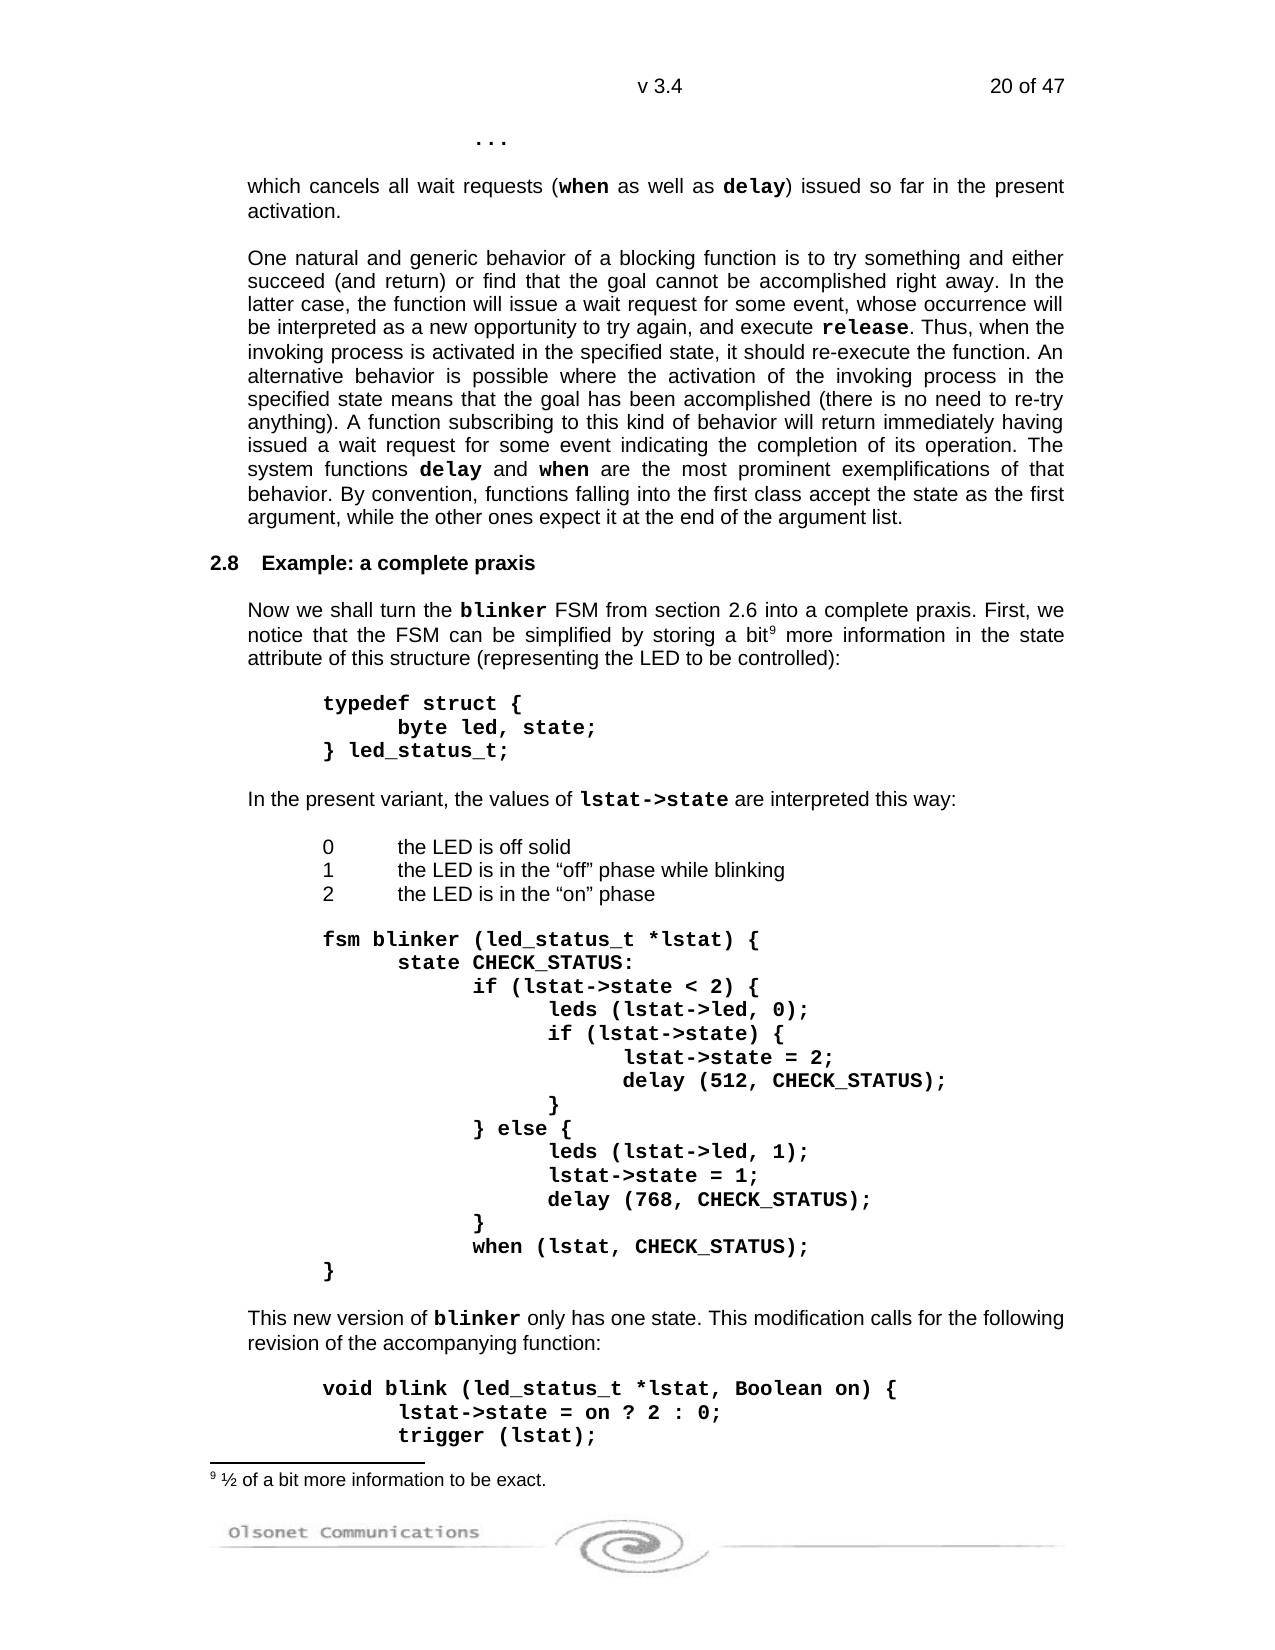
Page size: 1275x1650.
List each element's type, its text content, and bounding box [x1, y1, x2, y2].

text byte led, state; [247, 717, 1065, 740]
text if (lstat->state < 2) { [247, 976, 1065, 999]
text delay (512, CHECK_STATUS); [247, 1070, 1065, 1094]
text } led_status_t; [247, 740, 1065, 764]
text when (lstat, CHECK_STATUS); [247, 1236, 1065, 1259]
text void blink (led_status_t *lstat, Boolean on) { [247, 1378, 1065, 1402]
text In the present variant, the values of lstat->state are interpreted this way: [247, 787, 1065, 812]
text leds (lstat->led, 0); [247, 999, 1065, 1023]
text if (lstat->state) { [247, 1023, 1065, 1047]
text fsm blinker (led_status_t *lstat) { [247, 928, 1065, 952]
text } [247, 1259, 1065, 1283]
text } else { [247, 1118, 1065, 1141]
text lstat->state = 1; [247, 1165, 1065, 1189]
text This new version of blinker only has one state. This modification calls for the following revision of the accompanying function: [247, 1306, 1065, 1355]
text which cancels all wait requests (when as well as delay) issued so far in the present activation. [247, 174, 1065, 223]
text } [247, 1094, 1065, 1118]
text 1 the LED is in the “off” phase while blinking [247, 859, 1065, 882]
text lstat->state = on ? 2 : 0; [247, 1402, 1065, 1425]
text ½ of a bit more information to be exact. [210, 1469, 1065, 1490]
text ... [247, 128, 1065, 151]
text } [247, 1212, 1065, 1236]
text typedef struct { [247, 693, 1065, 717]
picture [210, 1504, 1065, 1596]
text state CHECK_STATUS: [247, 952, 1065, 976]
text delay (768, CHECK_STATUS); [247, 1189, 1065, 1212]
text lstat->state = 2; [247, 1047, 1065, 1070]
text Now we shall turn the blinker FSM from section 2.6 into a complete praxis. First, we notice that the FSM can be simplified by storing a bit more information in the state attribute of this structure (representing the LED to be controlled): [247, 598, 1065, 670]
text 2 the LED is in the “on” phase [247, 882, 1065, 905]
subtitle Example: a complete praxis [210, 552, 1065, 575]
text 0 the LED is off solid [247, 836, 1065, 859]
text leds (lstat->led, 1); [247, 1141, 1065, 1165]
text trigger (lstat); [247, 1425, 1065, 1449]
text One natural and generic behavior of a blocking function is to try something and either succeed (and return) or find that the goal cannot be accomplished right away. In the latter case, the function will issue a wait request for some event, whose occurrence will be interpreted as a new opportunity to try again, and execute release. Thus, when the invoking process is activated in the specified state, it should re-execute the function. An alternative behavior is possible where the activation of the invoking process in the specified state means that the goal has been accomplished (there is no need to re-try anything). A function subscribing to this kind of behavior will return immediately having issued a wait request for some event indicating the completion of its operation. The system functions delay and when are the most prominent exemplifications of that behavior. By convention, functions falling into the first class accept the state as the first argument, while the other ones expect it at the end of the argument list. [247, 246, 1065, 529]
